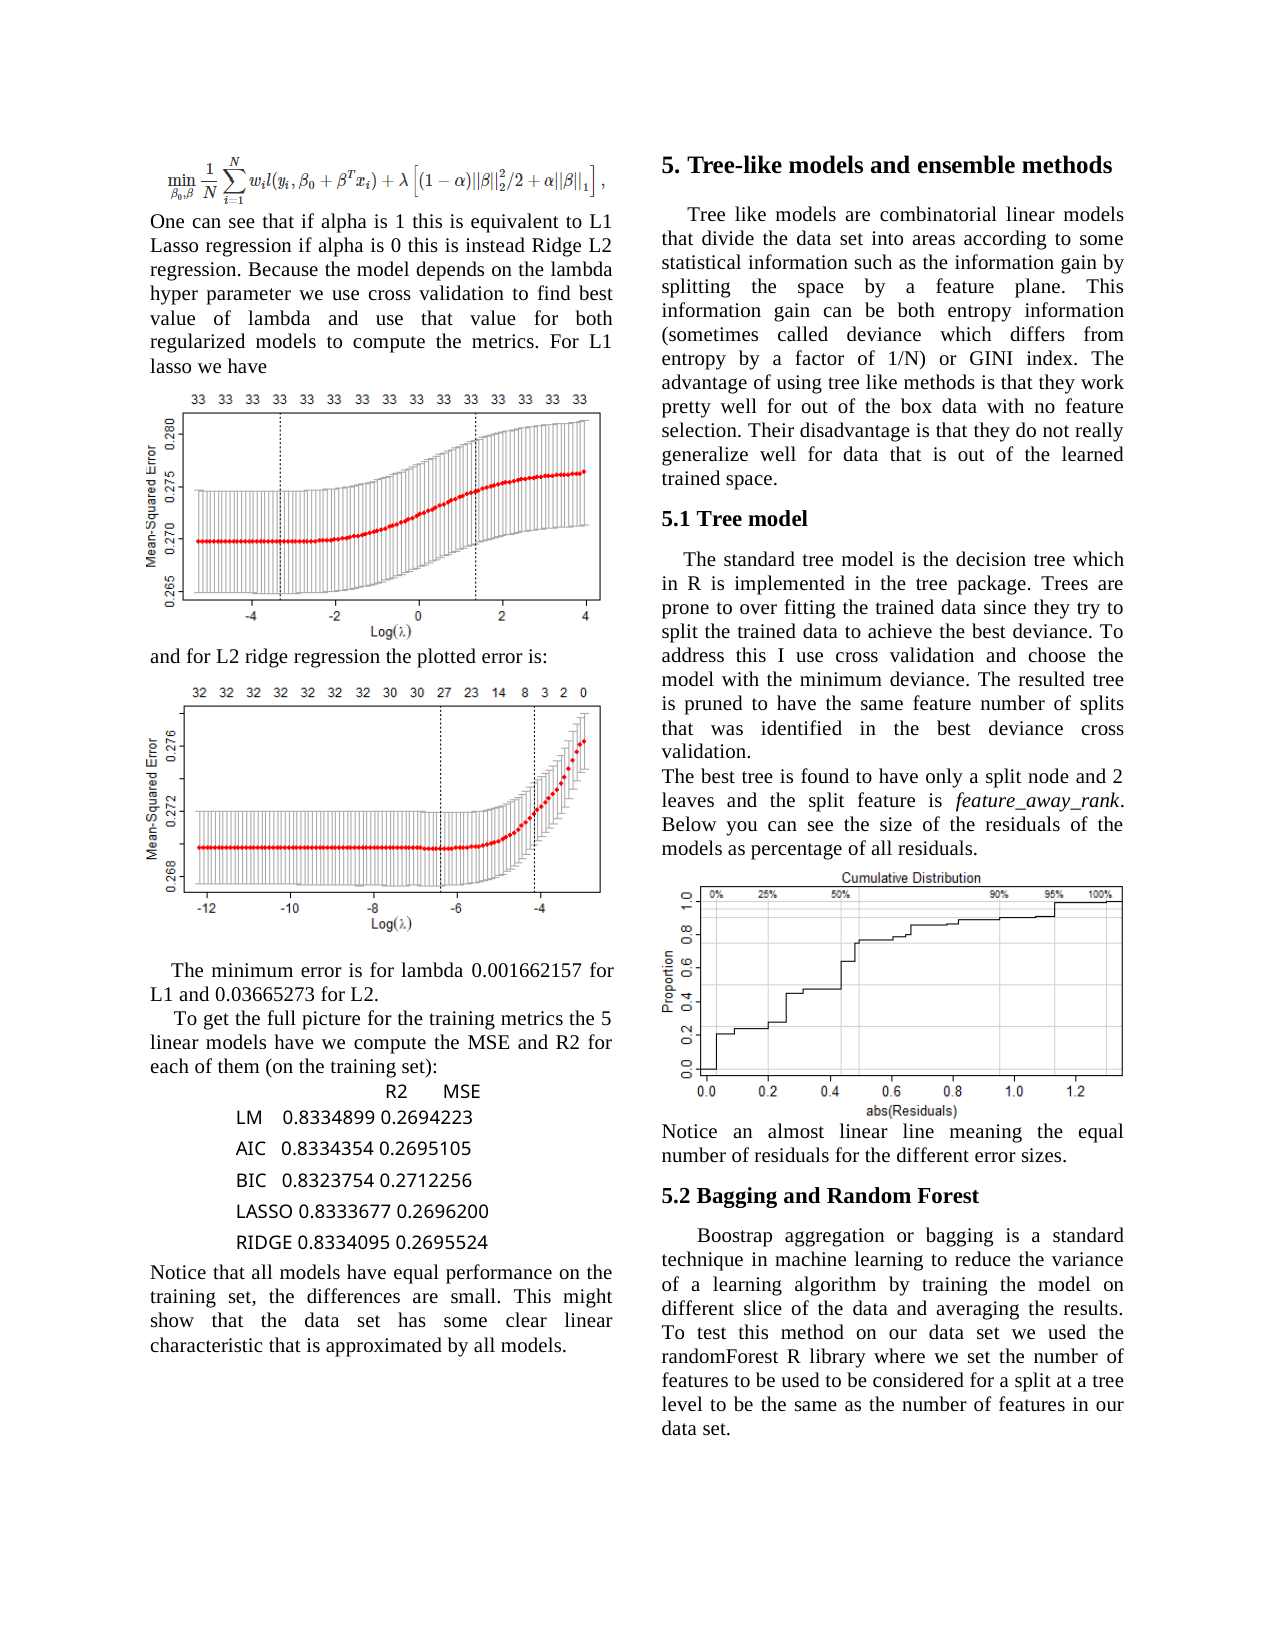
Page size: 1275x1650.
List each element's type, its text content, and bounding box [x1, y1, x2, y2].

text [661, 860, 1125, 870]
text LM 0.8334899 0.2694223 [210, 1104, 613, 1130]
text Tree like models are combinatorial linear models that divide the data set into areas according to some statistical information such as the information gain by splitting the space by a feature plane. This information gain can be both entropy information (sometimes called deviance which differs from entropy by a factor of 1/N) or GINI index. The advantage of using tree like methods is that they work pretty well for out of the box data with no feature selection. Their disadvantage is that they do not really generalize well for data that is out of the learned trained space. [661, 202, 1125, 490]
text and for L2 ridge regression the plotted error is: [150, 377, 613, 667]
text BIC 0.8323754 0.2712256 [210, 1166, 613, 1192]
list 5.2 Bagging and Random Forest [661, 1182, 1125, 1208]
text To get the full picture for the training metrics the 5 linear models have we compute the MSE and R2 for each of them (on the training set): [150, 1006, 613, 1078]
text AIC 0.8334354 0.2695105 [210, 1135, 613, 1161]
text The minimum error is for lambda 0.001662157 for L1 and 0.03665273 for L2. [150, 958, 613, 1006]
text One can see that if alpha is 1 this is equivalent to L1 Lasso regression if alpha is 0 this is instead Ridge L2 regression. Because the model depends on the lambda hyper parameter we use cross validation to find best value of lambda and use that value for both regularized models to compute the metrics. For L1 lasso we have [150, 209, 613, 377]
subtitle Tree-like models and ensemble methods [661, 150, 1125, 179]
text Notice that all models have equal performance on the training set, the differences are small. This might show that the data set has some clear linear characteristic that is approximated by all models. [150, 1260, 613, 1356]
list The standard tree model is the decision tree which in R is implemented in the tree package. Trees are prone to over fitting the trained data since they try to split the trained data to achieve the best deviance. To address this I use cross validation and choose the model with the minimum deviance. The resulted tree is pruned to have the same feature number of splits that was identified in the best deviance cross validation. [661, 547, 1125, 763]
text The best tree is found to have only a split node and 2 leaves and the split feature is feature_away_rank. Below you can see the size of the residuals of the models as percentage of all residuals. [661, 763, 1125, 860]
list 5.1 Tree model [661, 505, 1125, 532]
text R2 MSE [210, 1078, 613, 1104]
text LASSO 0.8333677 0.2696200 [210, 1198, 613, 1224]
text Notice an almost linear line meaning the equal number of residuals for the different error sizes. [661, 1119, 1125, 1167]
list Boostrap aggregation or bagging is a standard technique in machine learning to reduce the variance of a learning algorithm by training the model on different slice of the data and averaging the results. To test this method on our data set we used the randomForest R library where we set the number of features to be used to be considered for a split at a tree level to be the same as the number of features in our data set. [661, 1223, 1125, 1440]
text RIDGE 0.8334095 0.2695524 [210, 1229, 613, 1255]
